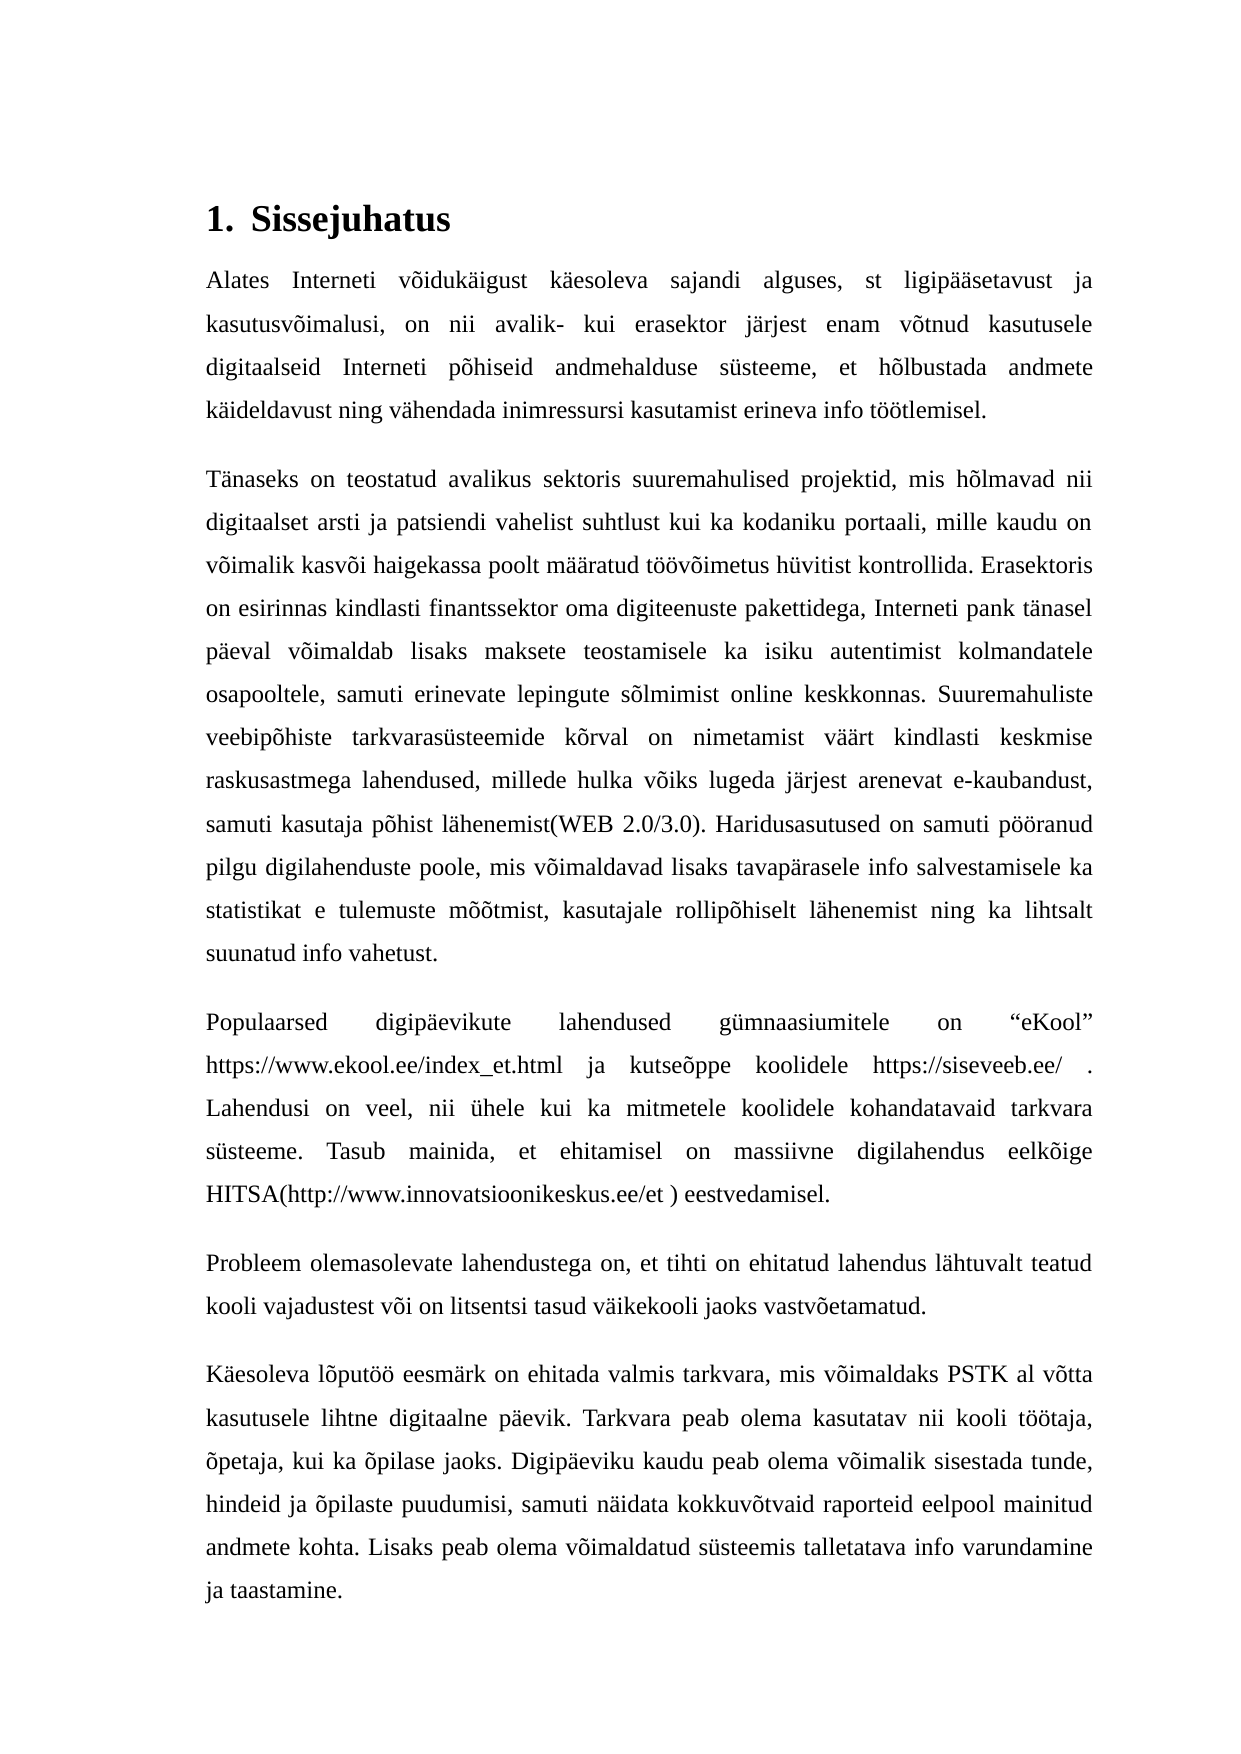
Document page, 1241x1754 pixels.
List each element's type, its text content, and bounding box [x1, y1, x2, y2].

text Alates Interneti võidukäigust käesoleva sajandi alguses, st ligipääsetavust ja kasutusvõimalusi, on nii avalik- kui erasektor järjest enam võtnud kasutusele digitaalseid Interneti põhiseid andmehalduse süsteeme, et hõlbustada andmete käideldavust ning vähendada inimressursi kasutamist erineva info töötlemisel. [206, 266, 1093, 424]
text Käesoleva lõputöö eesmärk on ehitada valmis tarkvara, mis võimaldaks PSTK al võtta kasutusele lihtne digitaalne päevik. Tarkvara peab olema kasutatav nii kooli töötaja, õpetaja, kui ka õpilase jaoks. Digipäeviku kaudu peab olema võimalik sisestada tunde, hindeid ja õpilaste puudumisi, samuti näidata kokkuvõtvaid raporteid eelpool mainitud andmete kohta. Lisaks peab olema võimaldatud süsteemis talletatava info varundamine ja taastamine. [206, 1359, 1093, 1604]
text Tänaseks on teostatud avalikus sektoris suuremahulised projektid, mis hõlmavad nii digitaalset arsti ja patsiendi vahelist suhtlust kui ka kodaniku portaali, mille kaudu on võimalik kasvõi haigekassa poolt määratud töövõimetus hüvitist kontrollida. Erasektoris on esirinnas kindlasti finantssektor oma digiteenuste pakettidega, Interneti pank tänasel päeval võimaldab lisaks maksete teostamisele ka isiku autentimist kolmandatele osapooltele, samuti erinevate lepingute sõlmimist online keskkonnas. Suuremahuliste veebipõhiste tarkvarasüsteemide kõrval on nimetamist väärt kindlasti keskmise raskusastmega lahendused, millede hulka võiks lugeda järjest arenevat e-kaubandust, samuti kasutaja põhist lähenemist(WEB 2.0/3.0). Haridusasutused on samuti pööranud pilgu digilahenduste poole, mis võimaldavad lisaks tavapärasele info salvestamisele ka statistikat e tulemuste mõõtmist, kasutajale rollipõhiselt lähenemist ning ka lihtsalt suunatud info vahetust. [206, 464, 1093, 967]
subtitle Sissejuhatus [206, 196, 1093, 240]
text Probleem olemasolevate lahendustega on, et tihti on ehitatud lahendus lähtuvalt teatud kooli vajadustest või on litsentsi tasud väikekooli jaoks vastvõetamatud. [206, 1248, 1093, 1320]
text Populaarsed digipäevikute lahendused gümnaasiumitele on “eKool” https://www.ekool.ee/index_et.html ja kutseõppe koolidele https://siseveeb.ee/ . Lahendusi on veel, nii ühele kui ka mitmetele koolidele kohandatavaid tarkvara süsteeme. Tasub mainida, et ehitamisel on massiivne digilahendus eelkõige HITSA(http://www.innovatsioonikeskus.ee/et ) eestvedamisel. [206, 1007, 1093, 1208]
